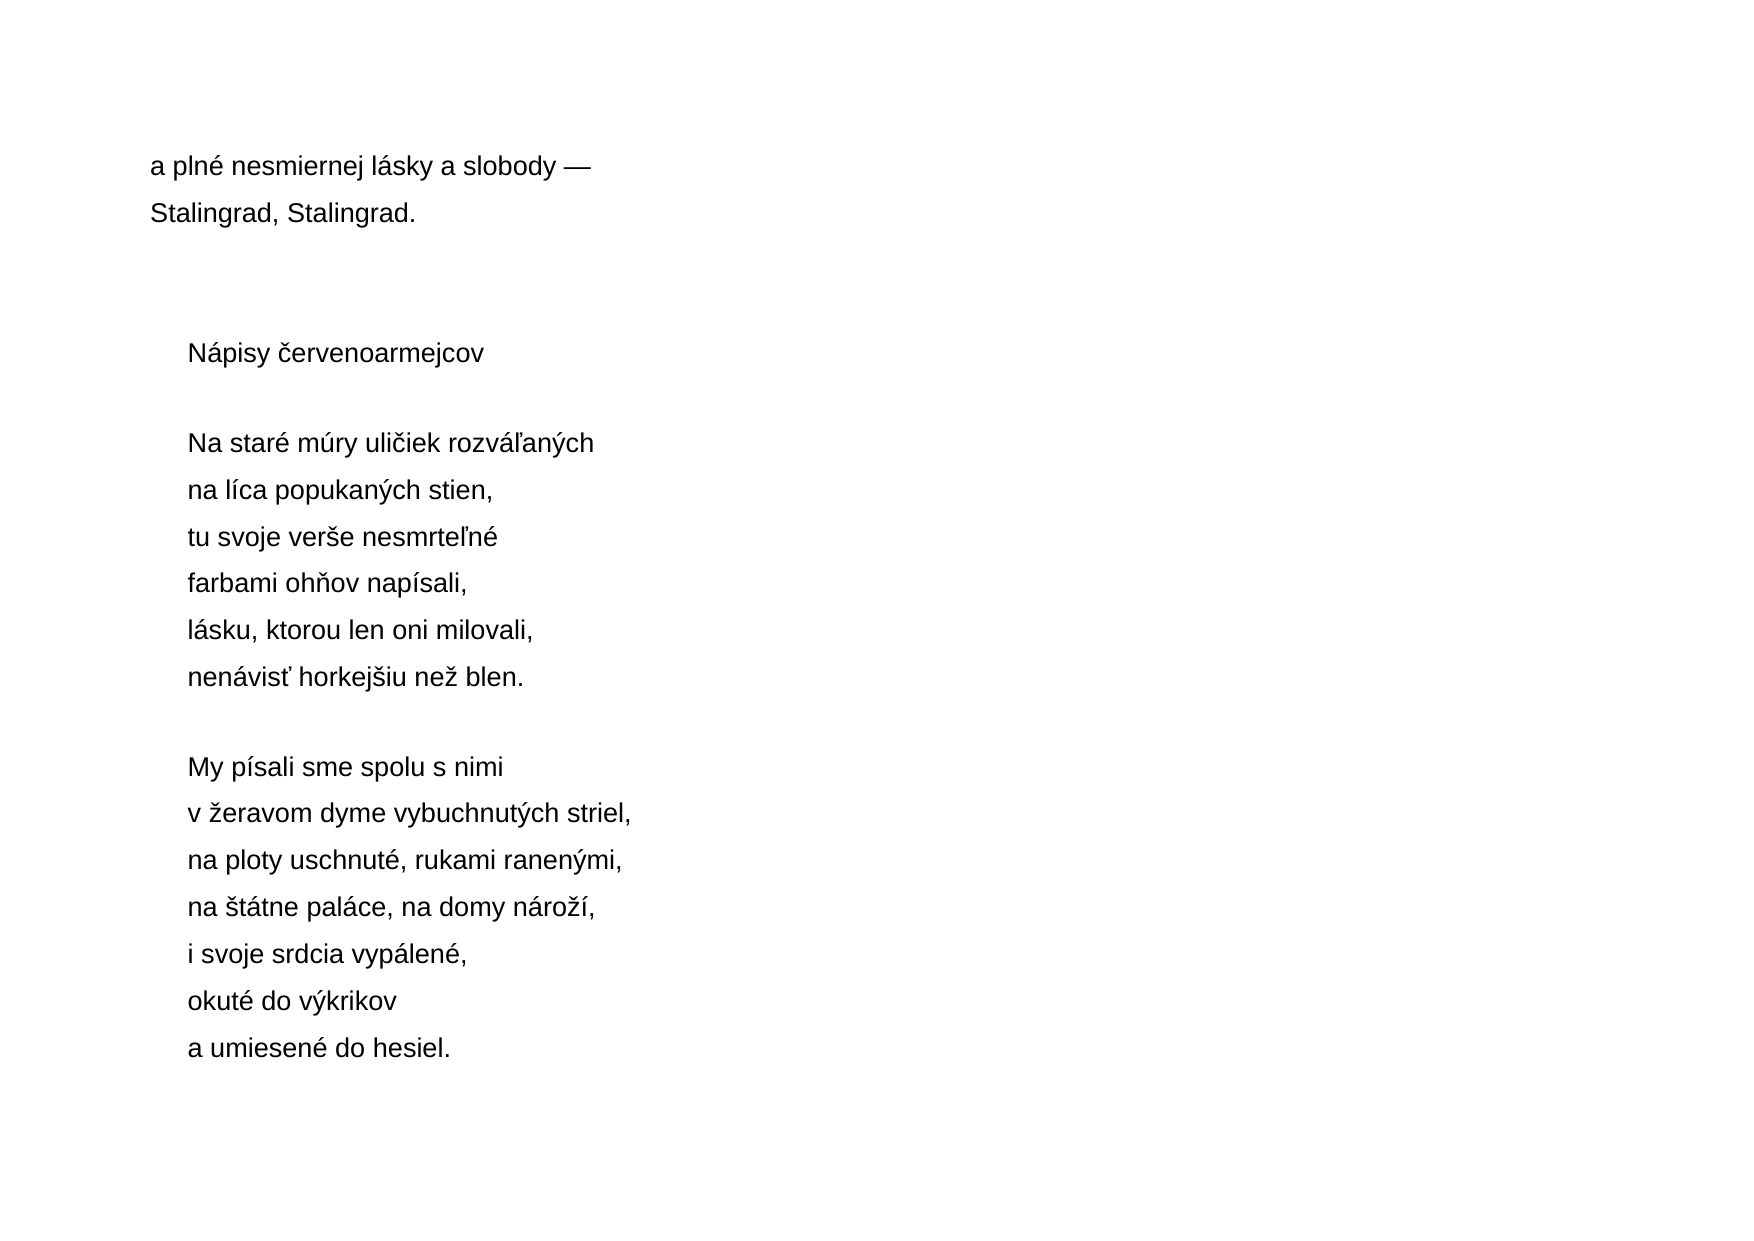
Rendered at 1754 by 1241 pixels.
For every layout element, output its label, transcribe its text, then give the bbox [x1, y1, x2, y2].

text v žeravom dyme vybuchnutých striel, [150, 797, 1243, 829]
text okuté do výkrikov [150, 985, 1243, 1016]
text nenávisť horkejšiu než blen. [150, 661, 1243, 692]
text na ploty uschnuté, rukami ranenými, [150, 844, 1243, 876]
text Na staré múry uličiek rozváľaných [150, 427, 1243, 458]
text farbami ohňov napísali, [150, 567, 1243, 599]
text i svoje srdcia vypálené, [150, 938, 1243, 969]
text My písali sme spolu s nimi [150, 751, 1243, 782]
text na štátne paláce, na domy nároží, [150, 891, 1243, 922]
text tu svoje verše nesmrteľné [150, 521, 1243, 552]
text lásku, ktorou len oni milovali, [150, 614, 1243, 646]
text a plné nesmiernej lásky a slobody — [150, 150, 1243, 181]
text a umiesené do hesiel. [150, 1032, 1243, 1063]
subtitle Nápisy červenoarmejcov [150, 337, 1243, 369]
text Stalingrad, Stalingrad. [150, 197, 1243, 228]
text na líca popukaných stien, [150, 474, 1243, 505]
